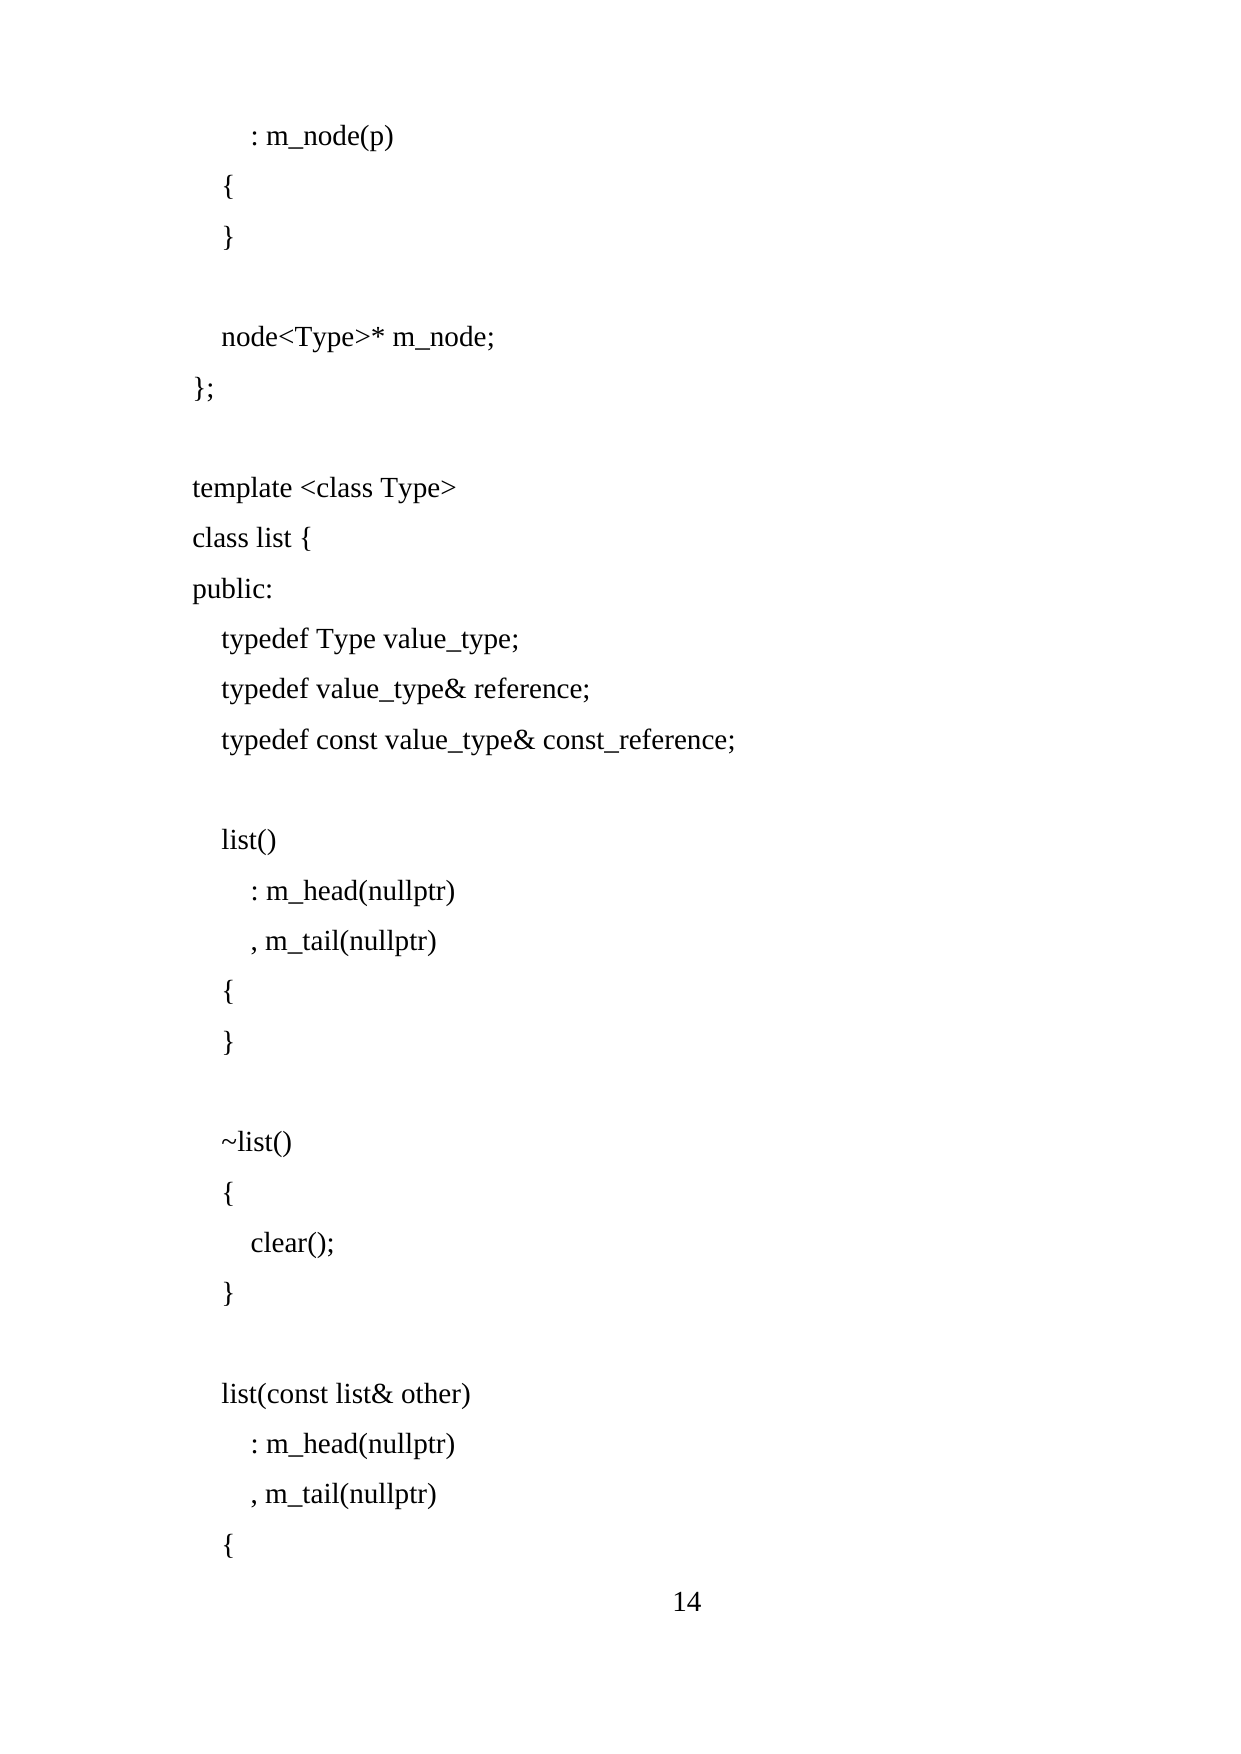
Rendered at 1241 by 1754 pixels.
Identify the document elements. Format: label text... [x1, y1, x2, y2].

text } [118, 1024, 1181, 1057]
text clear(); [118, 1225, 1181, 1258]
text , m_tail(nullptr) [118, 923, 1181, 957]
text : m_node(p) [118, 118, 1181, 152]
text typedef value_type& reference; [118, 672, 1181, 705]
text { [118, 973, 1181, 1007]
text template <class Type> [118, 470, 1181, 504]
text }; [118, 370, 1181, 403]
text list(const list& other) [118, 1376, 1181, 1409]
text node<Type>* m_node; [118, 319, 1181, 353]
text , m_tail(nullptr) [118, 1477, 1181, 1510]
text list() [118, 822, 1181, 856]
text { [118, 168, 1181, 202]
text ~list() [118, 1124, 1181, 1158]
text : m_head(nullptr) [118, 873, 1181, 906]
text } [118, 1275, 1181, 1309]
text typedef Type value_type; [118, 621, 1181, 655]
text class list { [118, 521, 1181, 554]
text { [118, 1175, 1181, 1208]
text { [118, 1527, 1181, 1560]
text typedef const value_type& const_reference; [118, 722, 1181, 755]
text public: [118, 571, 1181, 604]
text : m_head(nullptr) [118, 1426, 1181, 1460]
text } [118, 219, 1181, 252]
